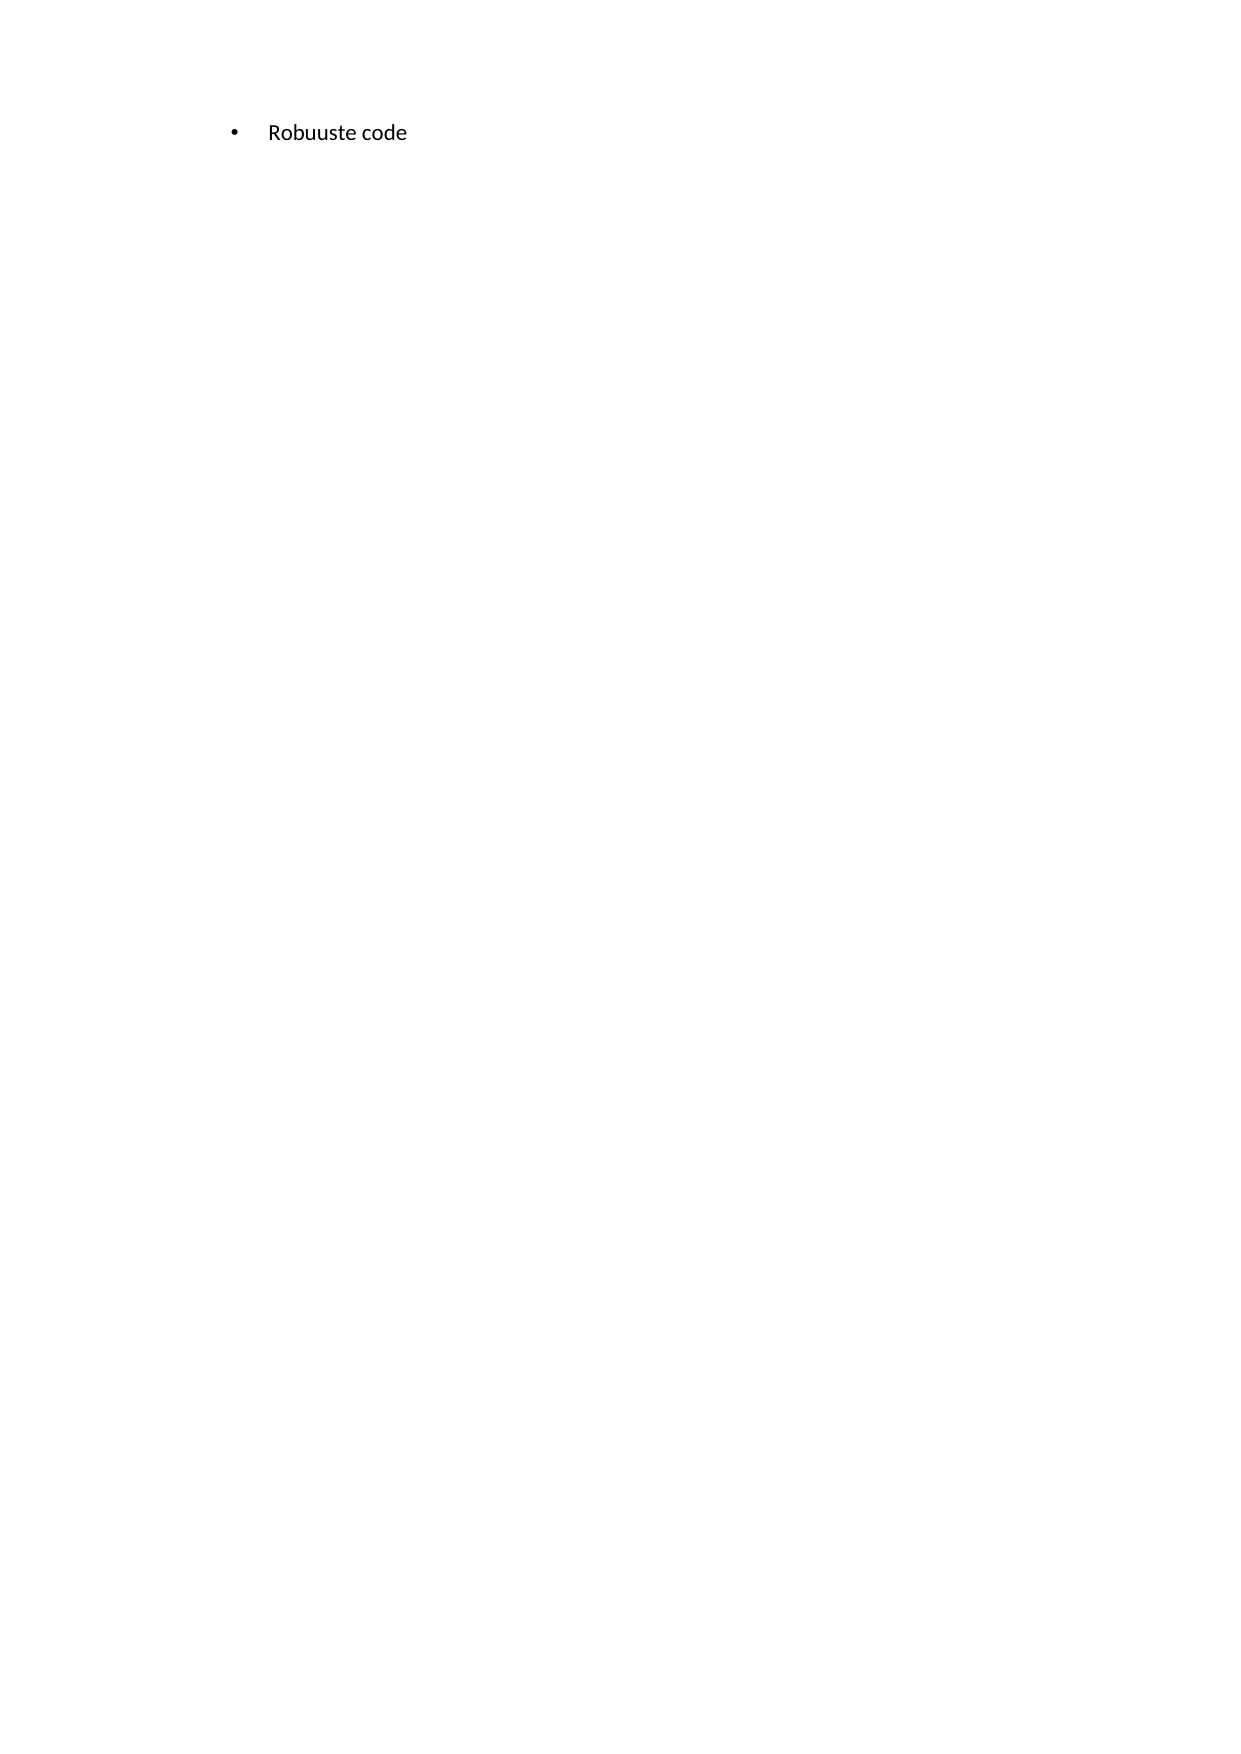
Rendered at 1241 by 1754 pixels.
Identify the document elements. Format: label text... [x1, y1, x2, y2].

list Robuuste code [231, 118, 1122, 146]
